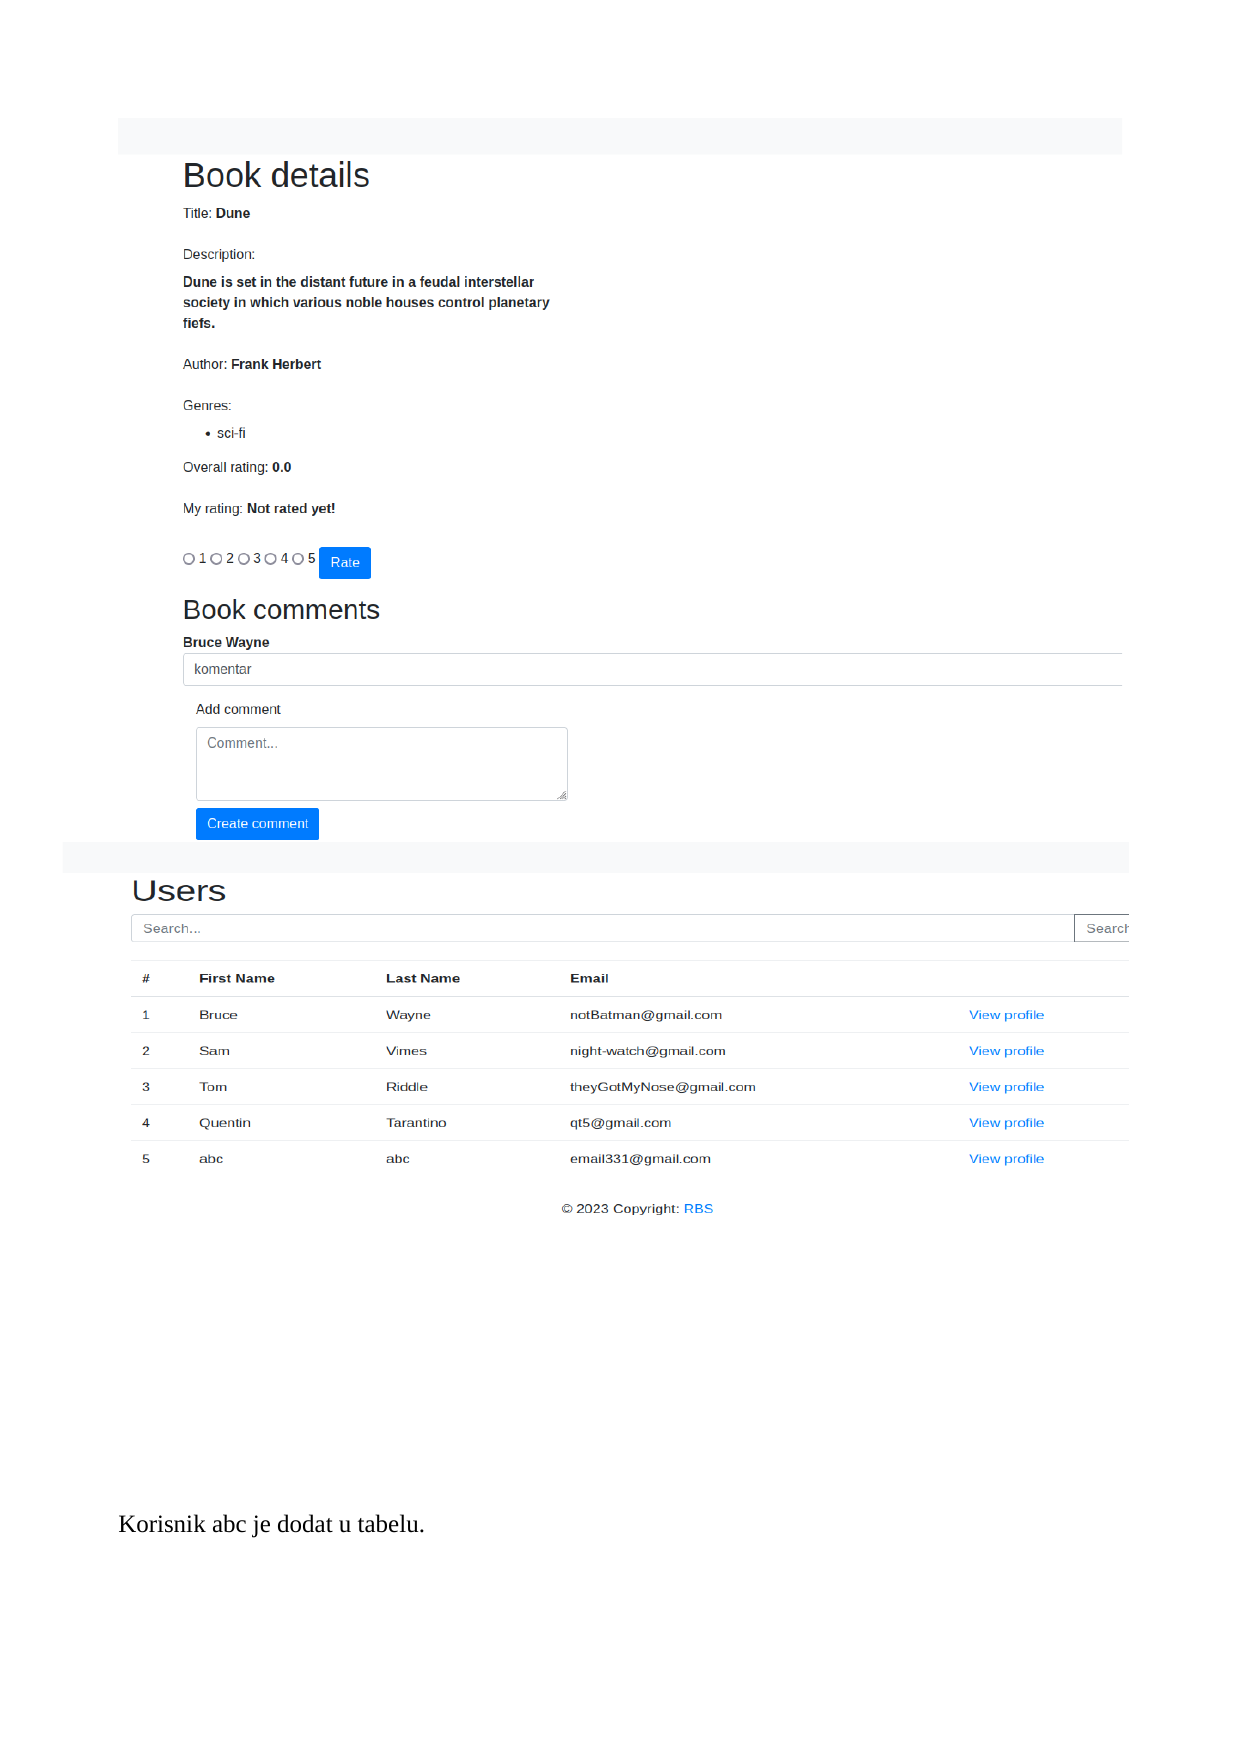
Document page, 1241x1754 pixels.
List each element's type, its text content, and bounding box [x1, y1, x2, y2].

text Korisnik abc je dodat u tabelu. [118, 1509, 1122, 1537]
picture [62, 118, 1129, 1480]
